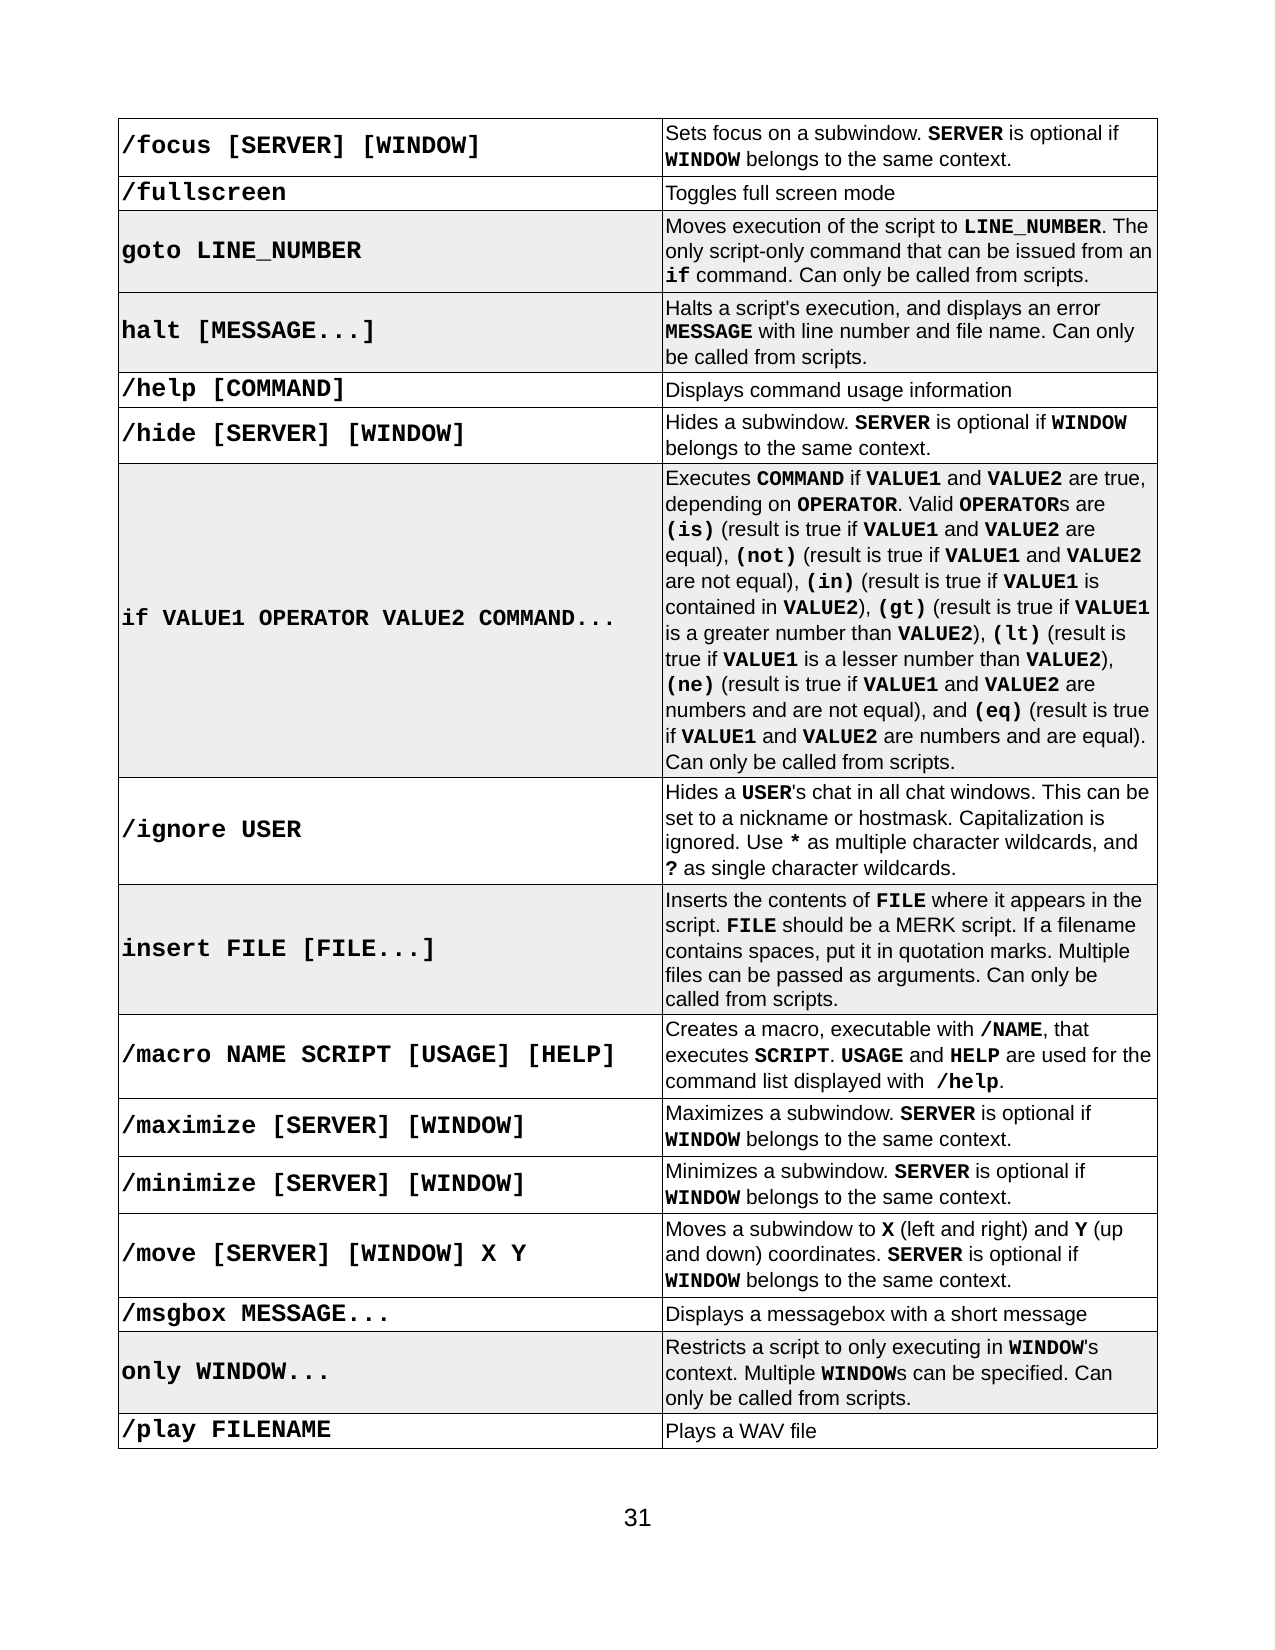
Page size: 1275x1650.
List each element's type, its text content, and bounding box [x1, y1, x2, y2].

table_cell Displays a messagebox with a short message [663, 1298, 1157, 1331]
table_cell /macro NAME SCRIPT [USAGE] [HELP] [119, 1015, 662, 1098]
table_cell Moves a subwindow to X (left and right) and Y (up and down) coordinates. SERVER is optional if WINDOW belongs to the same context. [663, 1214, 1157, 1297]
table_cell /help [COMMAND] [119, 373, 662, 407]
table_cell Halts a script's execution, and displays an error MESSAGE with line number and file name. Can only be called from scripts. [663, 293, 1157, 372]
table_cell Hides a USER's chat in all chat windows. This can be set to a nickname or hostmask. Capitalization is ignored. Use * as multiple character wildcards, and ? as single character wildcards. [663, 778, 1157, 884]
table_cell /maximize [SERVER] [WINDOW] [119, 1099, 662, 1156]
table_cell Inserts the contents of FILE where it appears in the script. FILE should be a MERK script. If a filename contains spaces, put it in quotation marks. Multiple files can be passed as arguments. Can only be called from scripts. [663, 885, 1157, 1014]
table_cell Minimizes a subwindow. SERVER is optional if WINDOW belongs to the same context. [663, 1157, 1157, 1213]
table_cell /play FILENAME [119, 1414, 662, 1448]
table_cell Toggles full screen mode [663, 177, 1157, 210]
table_cell Creates a macro, executable with /NAME, that executes SCRIPT. USAGE and HELP are used for the command list displayed with /help. [663, 1015, 1157, 1098]
table_cell insert FILE [FILE...] [119, 885, 662, 1014]
table_cell if VALUE1 OPERATOR VALUE2 COMMAND... [119, 464, 662, 777]
table_cell halt [MESSAGE...] [119, 293, 662, 372]
table_cell Executes COMMAND if VALUE1 and VALUE2 are true, depending on OPERATOR. Valid OPERATORs are (is) (result is true if VALUE1 and VALUE2 are equal), (not) (result is true if VALUE1 and VALUE2 are not equal), (in) (result is true if VALUE1 is contained in VALUE2), (gt) (result is true if VALUE1 is a greater number than VALUE2), (lt) (result is true if VALUE1 is a lesser number than VALUE2), (ne) (result is true if VALUE1 and VALUE2 are numbers and are not equal), and (eq) (result is true if VALUE1 and VALUE2 are numbers and are equal). Can only be called from scripts. [663, 464, 1157, 777]
table_cell only WINDOW... [119, 1332, 662, 1413]
table_cell /fullscreen [119, 177, 662, 210]
table_cell /hide [SERVER] [WINDOW] [119, 408, 662, 462]
table_cell Restricts a script to only executing in WINDOW's context. Multiple WINDOWs can be specified. Can only be called from scripts. [663, 1332, 1157, 1413]
table_cell Displays command usage information [663, 373, 1157, 407]
table_cell /minimize [SERVER] [WINDOW] [119, 1157, 662, 1213]
table_cell Hides a subwindow. SERVER is optional if WINDOW belongs to the same context. [663, 408, 1157, 462]
table_cell Sets focus on a subwindow. SERVER is optional if WINDOW belongs to the same context. [663, 119, 1157, 176]
table_cell /move [SERVER] [WINDOW] X Y [119, 1214, 662, 1297]
table_cell Plays a WAV file [663, 1414, 1157, 1448]
table_cell /msgbox MESSAGE... [119, 1298, 662, 1331]
table_cell /ignore USER [119, 778, 662, 884]
table_cell goto LINE_NUMBER [119, 211, 662, 292]
table_cell Moves execution of the script to LINE_NUMBER. The only script-only command that can be issued from an if command. Can only be called from scripts. [663, 211, 1157, 292]
table_cell Maximizes a subwindow. SERVER is optional if WINDOW belongs to the same context. [663, 1099, 1157, 1156]
table_cell /focus [SERVER] [WINDOW] [119, 119, 662, 176]
